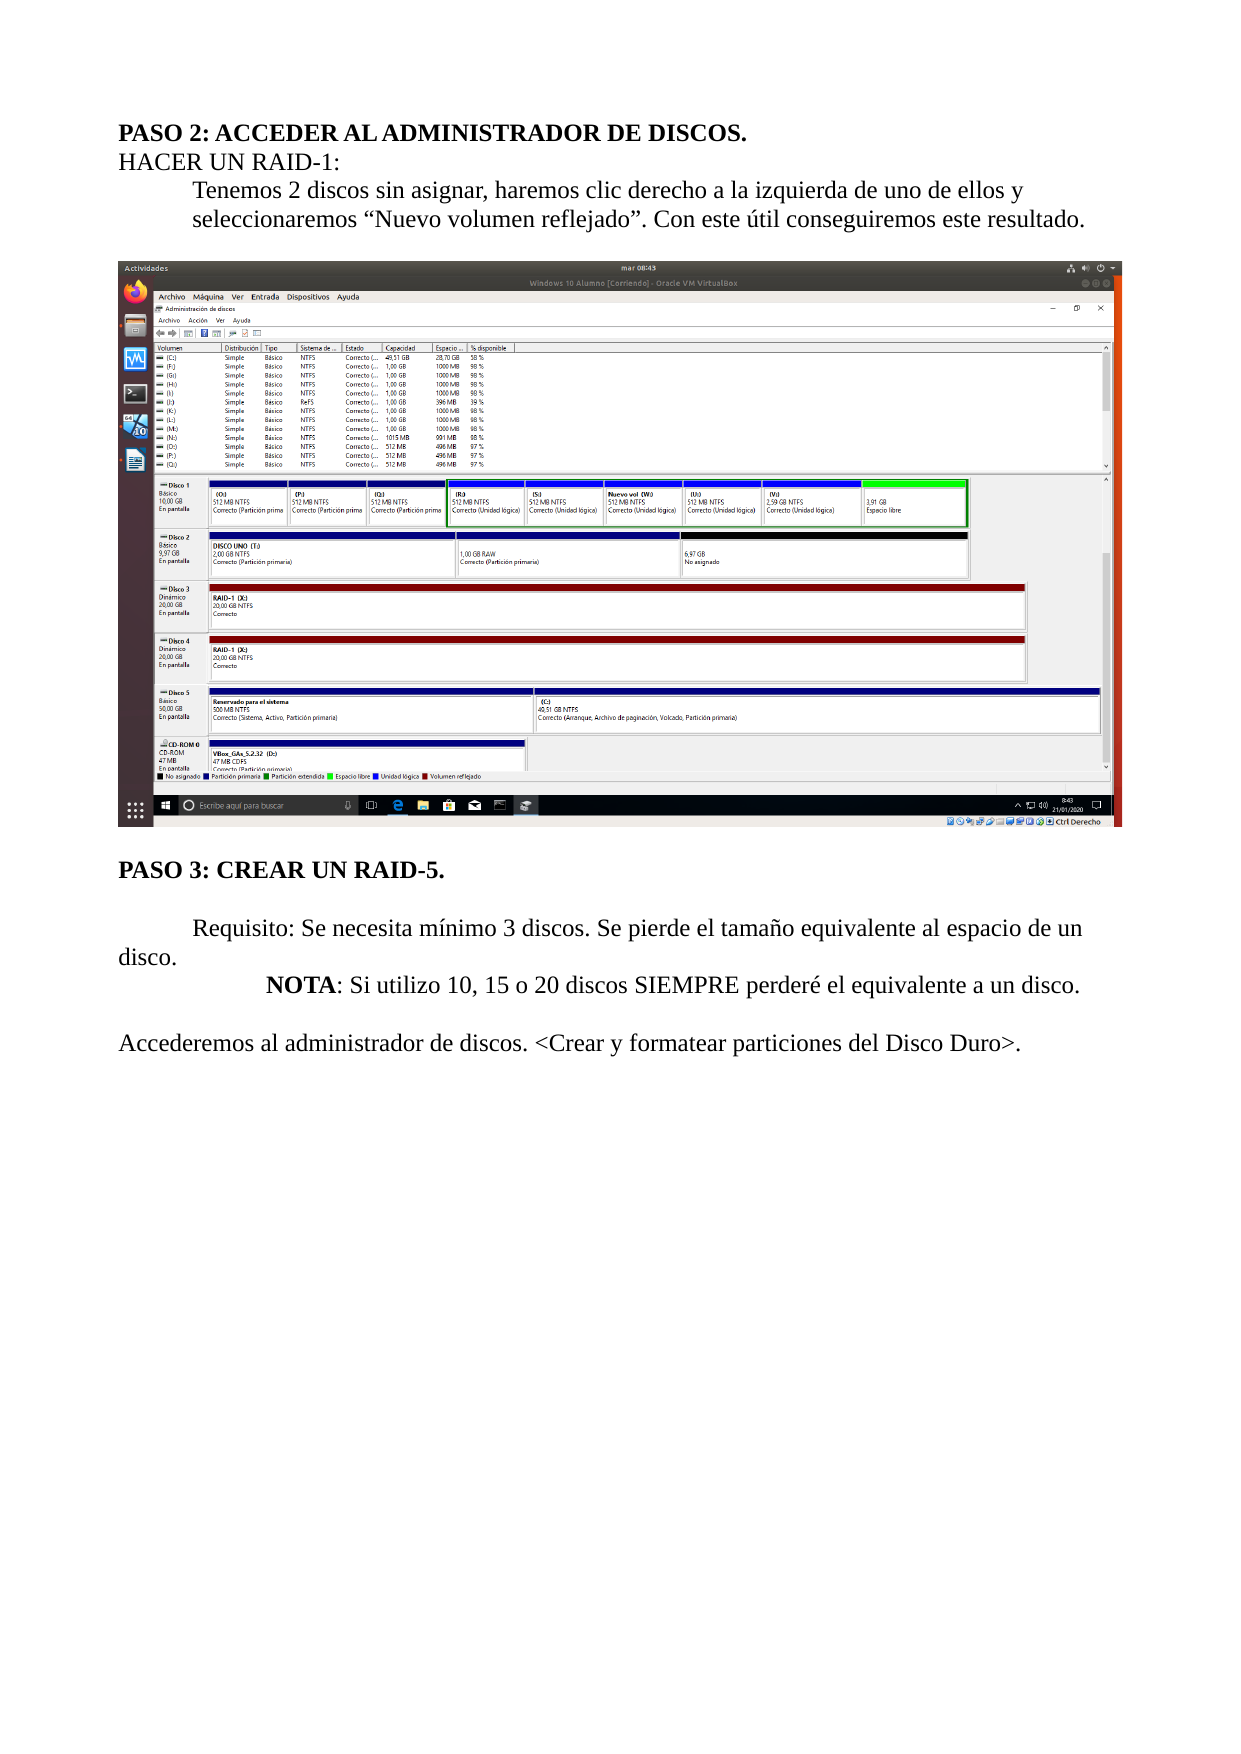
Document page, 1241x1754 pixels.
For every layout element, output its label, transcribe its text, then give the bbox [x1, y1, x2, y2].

text HACER UN RAID-1: [118, 147, 1122, 176]
text Requisito: Se necesita mínimo 3 discos. Se pierde el tamaño equivalente al espacio de un disco. [118, 913, 1122, 970]
text PASO 2: ACCEDER AL ADMINISTRADOR DE DISCOS. [118, 118, 1122, 147]
text Tenemos 2 discos sin asignar, haremos clic derecho a la izquierda de uno de ellos y seleccionaremos “Nuevo volumen reflejado”. Con este útil conseguiremos este resultado. [118, 176, 1122, 233]
picture [118, 261, 1123, 827]
text NOTA: Si utilizo 10, 15 o 20 discos SIEMPRE perderé el equivalente a un disco. [118, 970, 1122, 999]
text Accederemos al administrador de discos. <Crear y formatear particiones del Disco Duro>. [118, 1028, 1122, 1057]
text PASO 3: CREAR UN RAID-5. [118, 855, 1122, 884]
